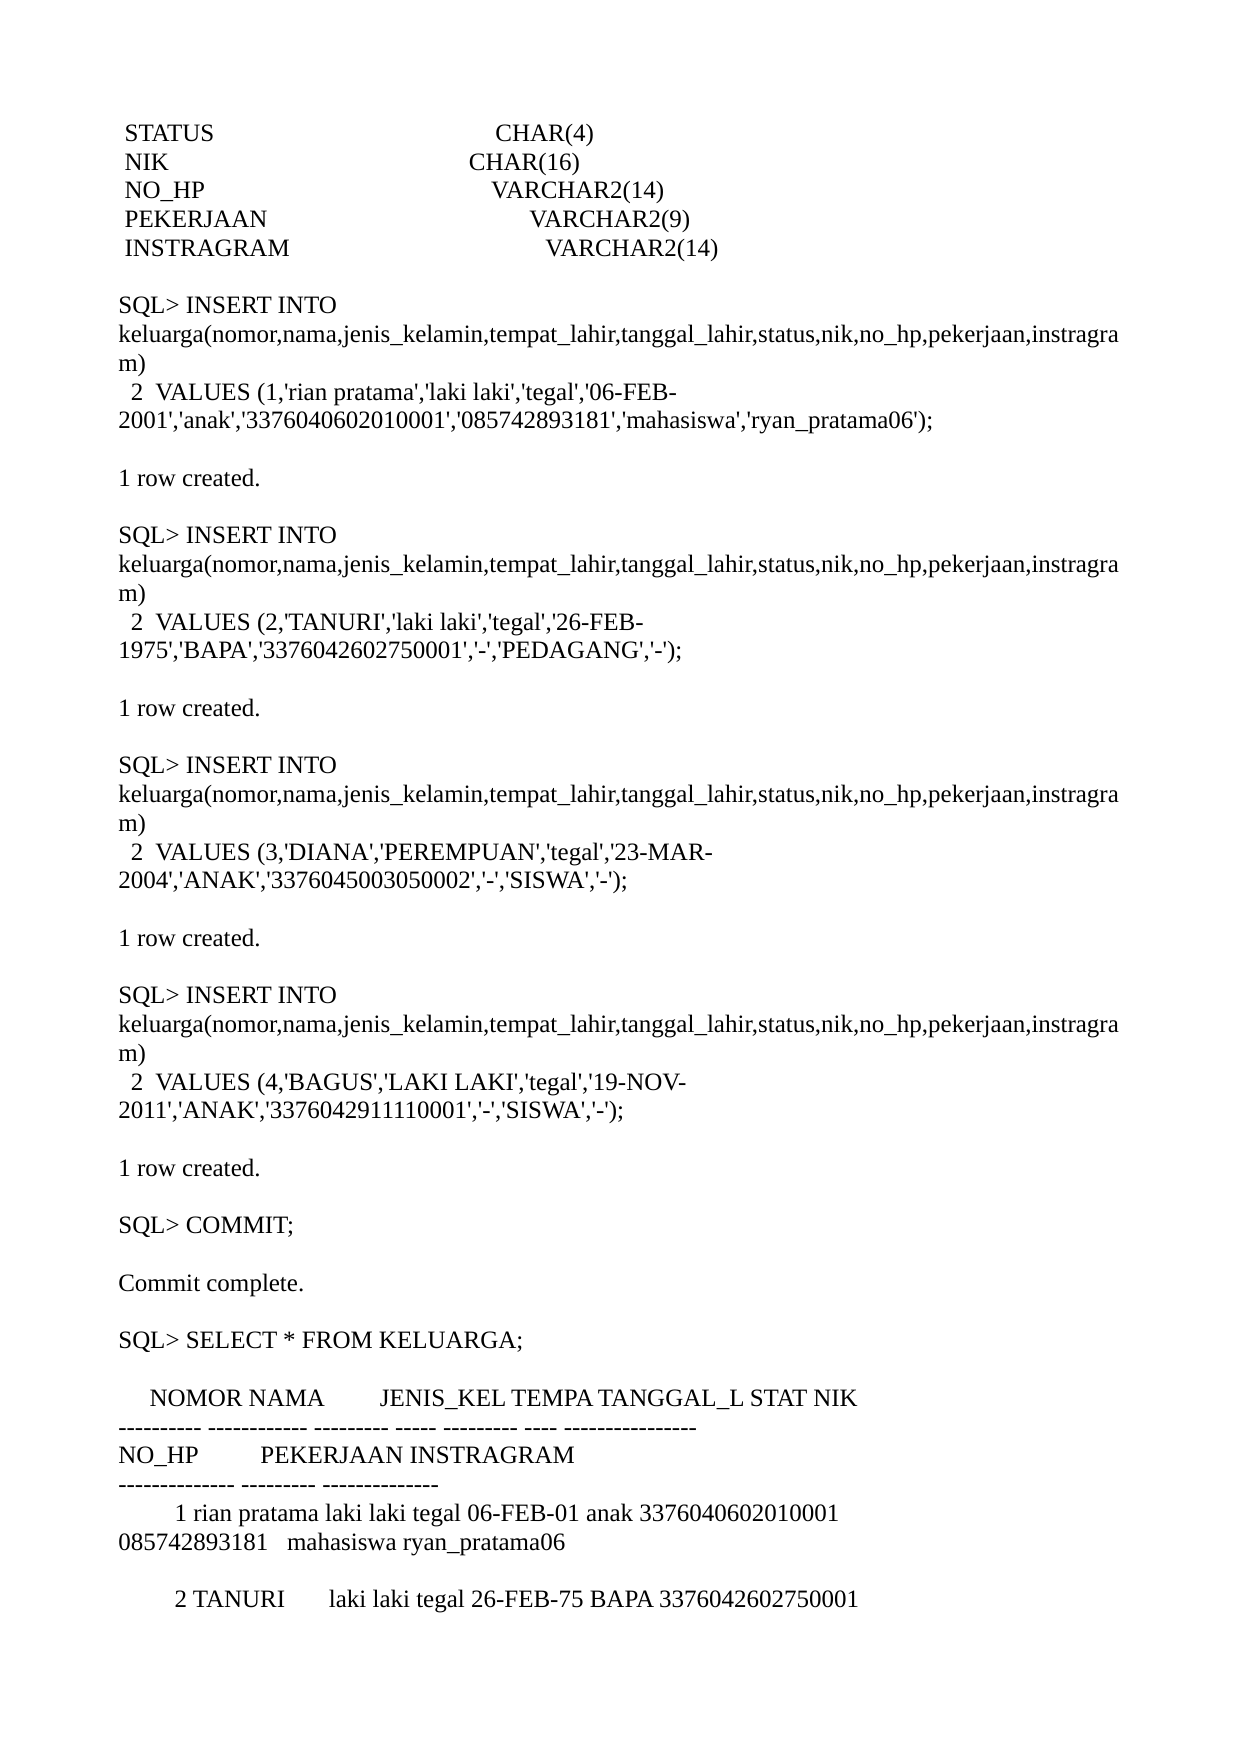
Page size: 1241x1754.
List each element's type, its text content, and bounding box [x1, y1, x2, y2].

text SQL> COMMIT; [118, 1211, 1122, 1239]
text PEKERJAAN VARCHAR2(9) [118, 204, 1122, 233]
text 1 row created. [118, 693, 1122, 722]
text 2 VALUES (3,'DIANA','PEREMPUAN','tegal','23-MAR-2004','ANAK','3376045003050002','-','SISWA','-'); [118, 837, 1122, 894]
text INSTRAGRAM VARCHAR2(14) [118, 233, 1122, 262]
text SQL> INSERT INTO keluarga(nomor,nama,jenis_kelamin,tempat_lahir,tanggal_lahir,status,nik,no_hp,pekerjaan,instragram) [118, 291, 1122, 377]
text NO_HP VARCHAR2(14) [118, 176, 1122, 204]
text SQL> INSERT INTO keluarga(nomor,nama,jenis_kelamin,tempat_lahir,tanggal_lahir,status,nik,no_hp,pekerjaan,instragram) [118, 981, 1122, 1067]
text SQL> INSERT INTO keluarga(nomor,nama,jenis_kelamin,tempat_lahir,tanggal_lahir,status,nik,no_hp,pekerjaan,instragram) [118, 521, 1122, 607]
text 2 VALUES (2,'TANURI','laki laki','tegal','26-FEB-1975','BAPA','3376042602750001','-','PEDAGANG','-'); [118, 607, 1122, 664]
text SQL> SELECT * FROM KELUARGA; [118, 1326, 1122, 1354]
text Commit complete. [118, 1268, 1122, 1297]
text STATUS CHAR(4) [118, 118, 1122, 147]
text 1 rian pratama laki laki tegal 06-FEB-01 anak 3376040602010001 [118, 1498, 1122, 1527]
text -------------- --------- -------------- [118, 1469, 1122, 1498]
text 1 row created. [118, 463, 1122, 492]
text 2 TANURI laki laki tegal 26-FEB-75 BAPA 3376042602750001 [118, 1584, 1122, 1613]
text 1 row created. [118, 1153, 1122, 1182]
text SQL> INSERT INTO keluarga(nomor,nama,jenis_kelamin,tempat_lahir,tanggal_lahir,status,nik,no_hp,pekerjaan,instragram) [118, 751, 1122, 837]
text NIK CHAR(16) [118, 147, 1122, 176]
text NOMOR NAMA JENIS_KEL TEMPA TANGGAL_L STAT NIK [118, 1383, 1122, 1412]
text 2 VALUES (1,'rian pratama','laki laki','tegal','06-FEB-2001','anak','3376040602010001','085742893181','mahasiswa','ryan_pratama06'); [118, 377, 1122, 434]
text NO_HP PEKERJAAN INSTRAGRAM [118, 1441, 1122, 1469]
text 2 VALUES (4,'BAGUS','LAKI LAKI','tegal','19-NOV-2011','ANAK','3376042911110001','-','SISWA','-'); [118, 1067, 1122, 1124]
text 1 row created. [118, 923, 1122, 952]
text 085742893181 mahasiswa ryan_pratama06 [118, 1527, 1122, 1556]
text ---------- ------------ --------- ----- --------- ---- ---------------- [118, 1412, 1122, 1441]
